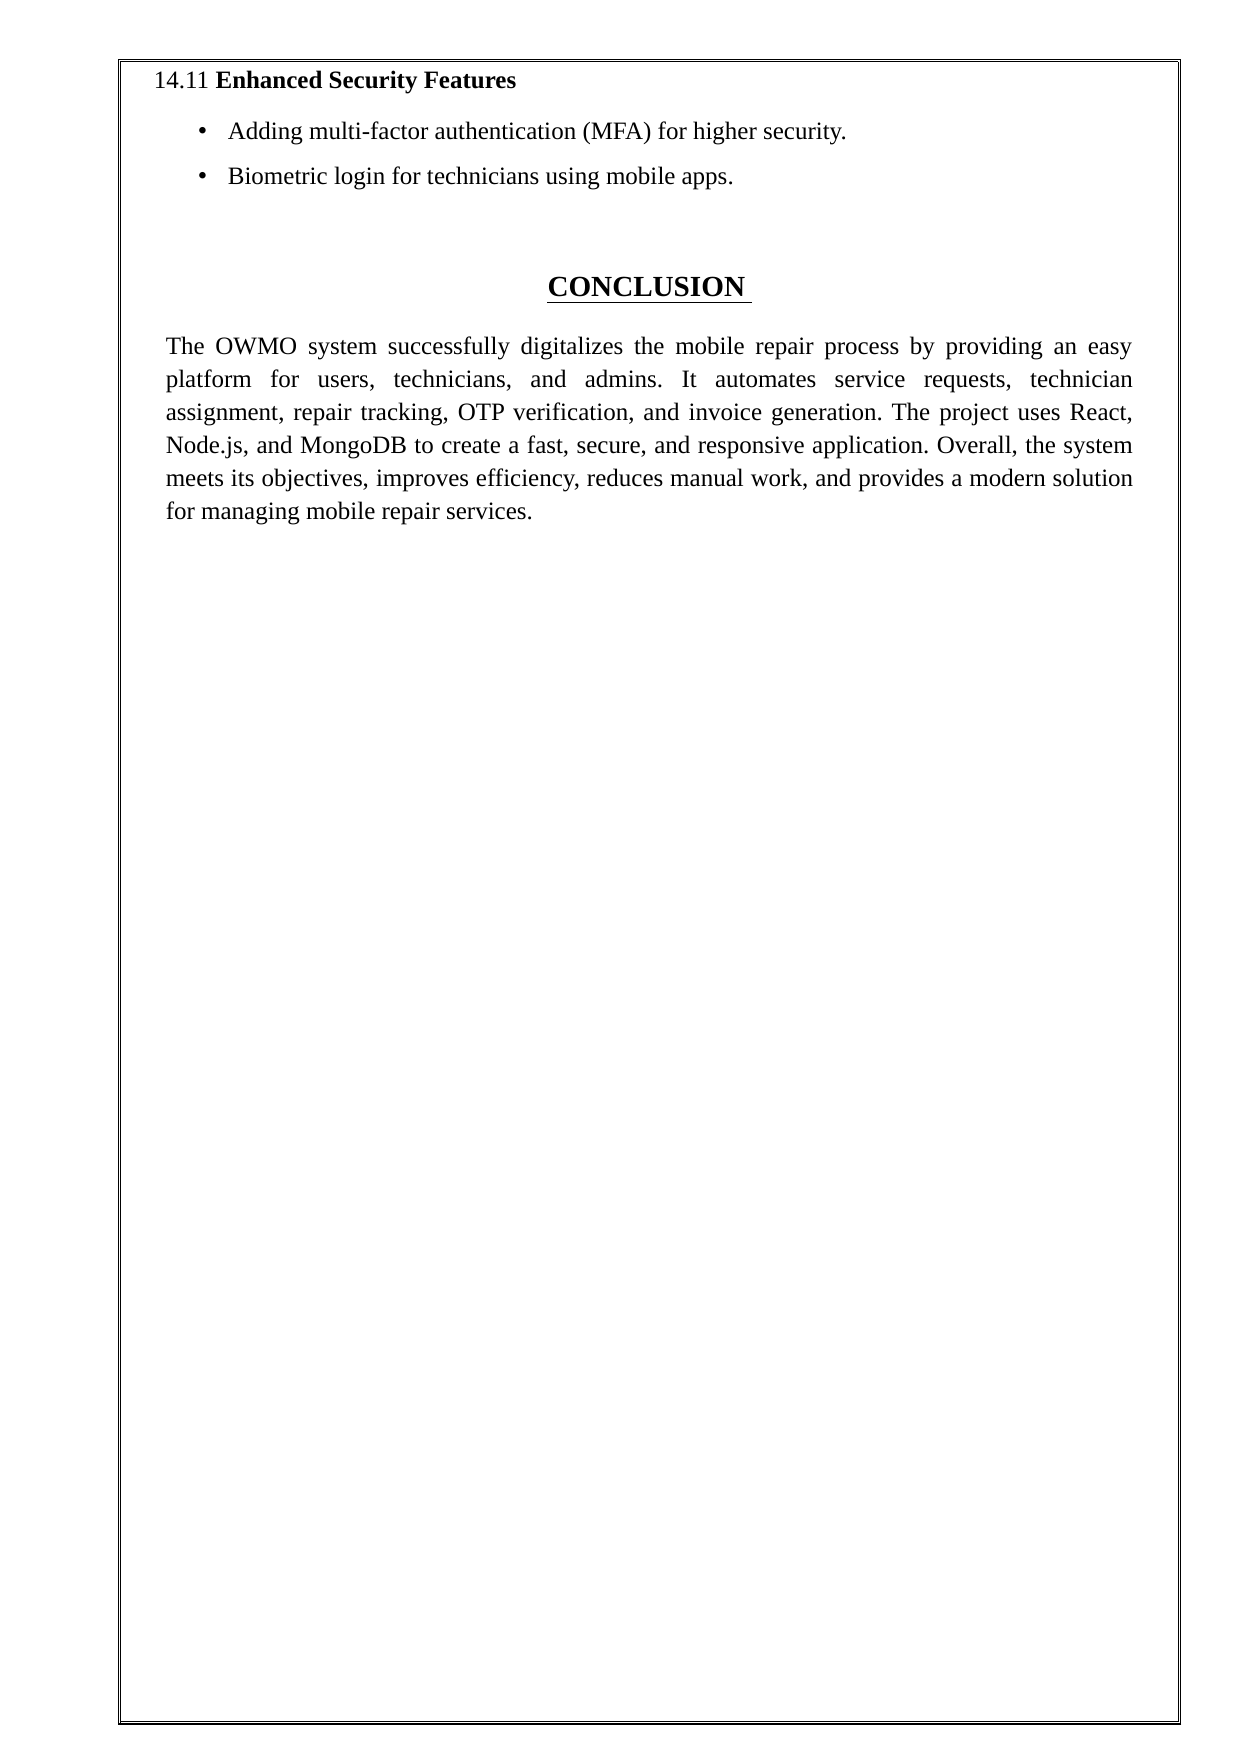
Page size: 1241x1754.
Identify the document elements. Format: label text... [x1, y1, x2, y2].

text The OWMO system successfully digitalizes the mobile repair process by providing an easy platform for users, technicians, and admins. It automates service requests, technician assignment, repair tracking, OTP verification, and invoice generation. The project uses React, Node.js, and MongoDB to create a fast, secure, and responsive application. Overall, the system meets its objectives, improves efficiency, reduces manual work, and provides a modern solution for managing mobile repair services. [166, 331, 1134, 525]
list Biometric login for technicians using mobile apps. [198, 161, 1110, 190]
text CONCLUSION [124, 269, 1175, 302]
list Adding multi-factor authentication (MFA) for higher security. [198, 116, 1110, 145]
subtitle 14.11 Enhanced Security Features [154, 65, 1110, 94]
